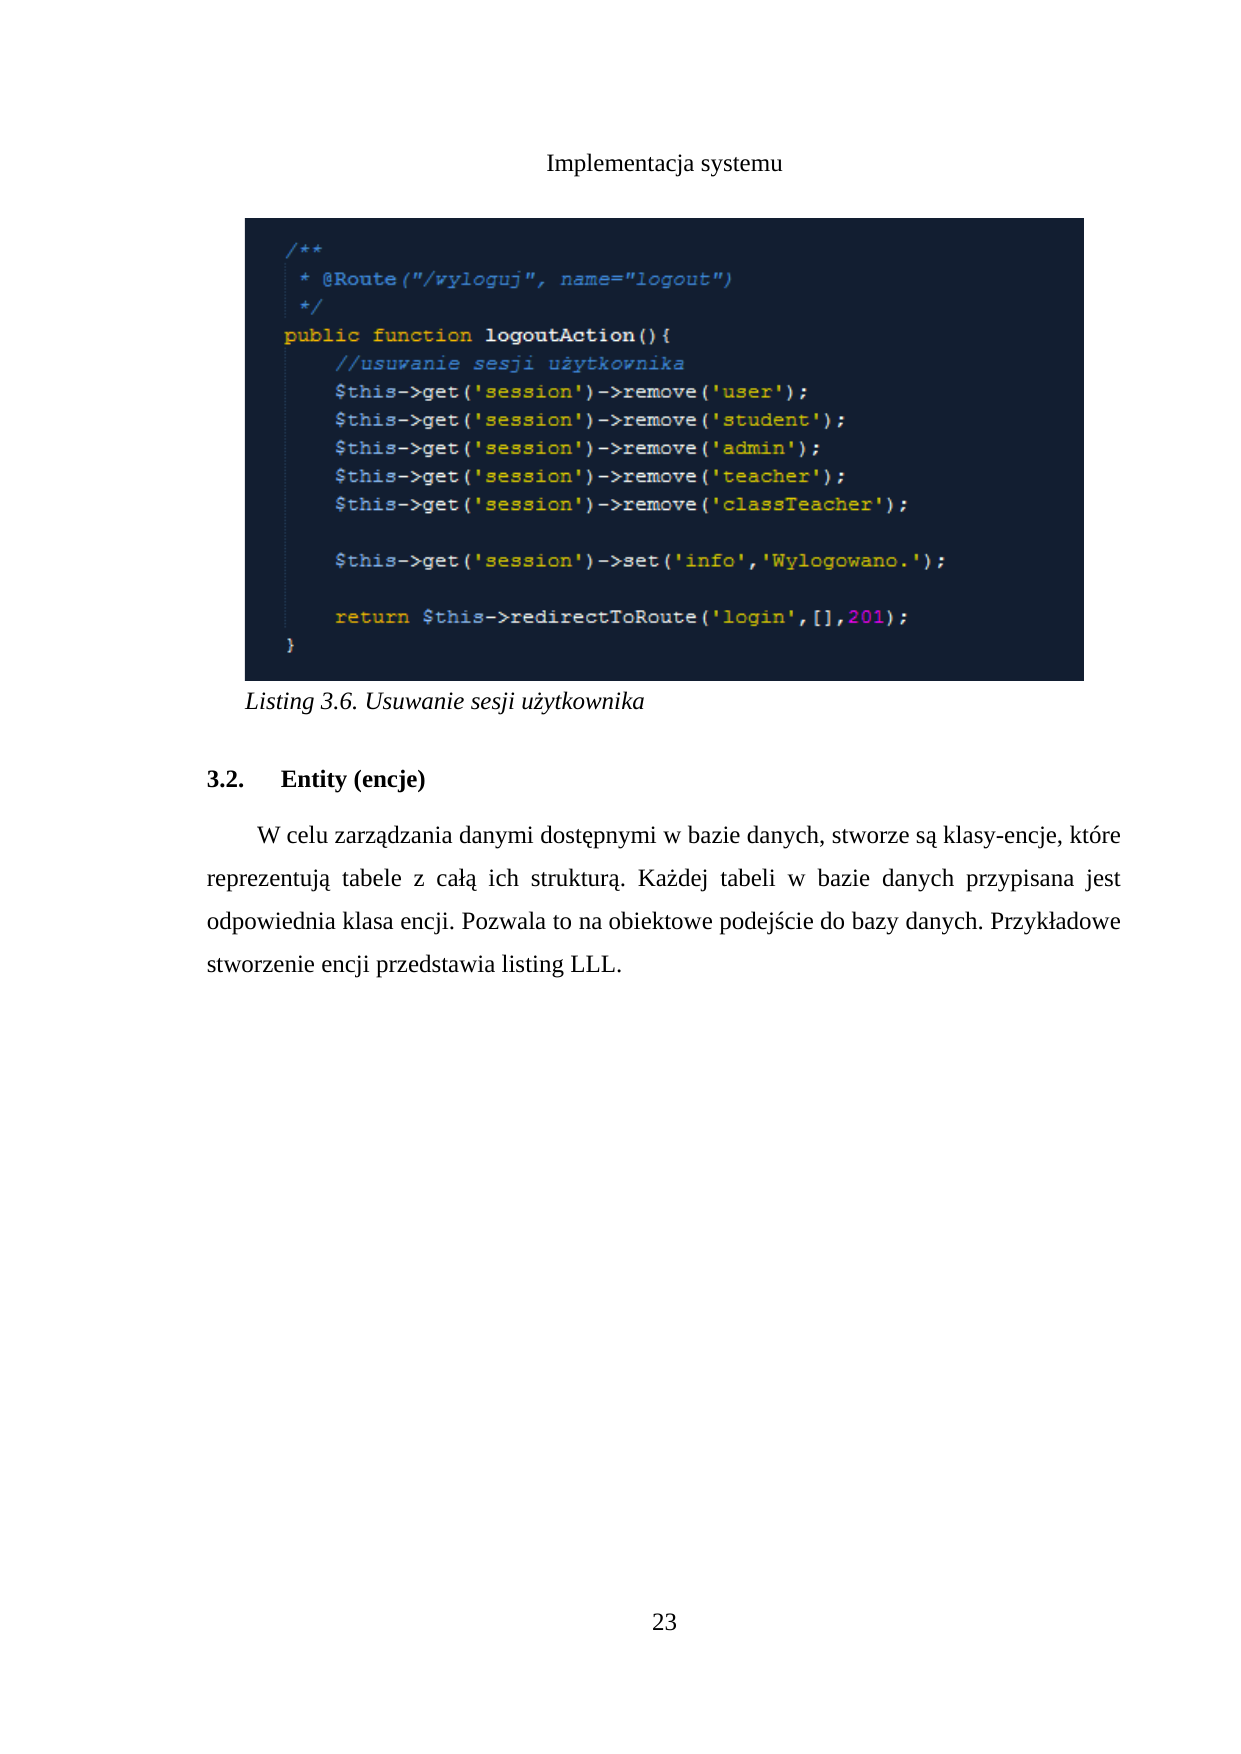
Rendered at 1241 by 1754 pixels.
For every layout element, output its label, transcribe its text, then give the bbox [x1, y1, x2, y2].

picture [244, 218, 1084, 681]
list Listing 3.6. Usuwanie sesji użytkownika [245, 681, 1084, 715]
subtitle Entity (encje) [207, 764, 1122, 793]
text W celu zarządzania danymi dostępnymi w bazie danych, stworze są klasy-encje, które reprezentują tabele z całą ich strukturą. Każdej tabeli w bazie danych przypisana jest odpowiednia klasa encji. Pozwala to na obiektowe podejście do bazy danych. Przykładowe stworzenie encji przedstawia listing LLL. [207, 820, 1122, 978]
